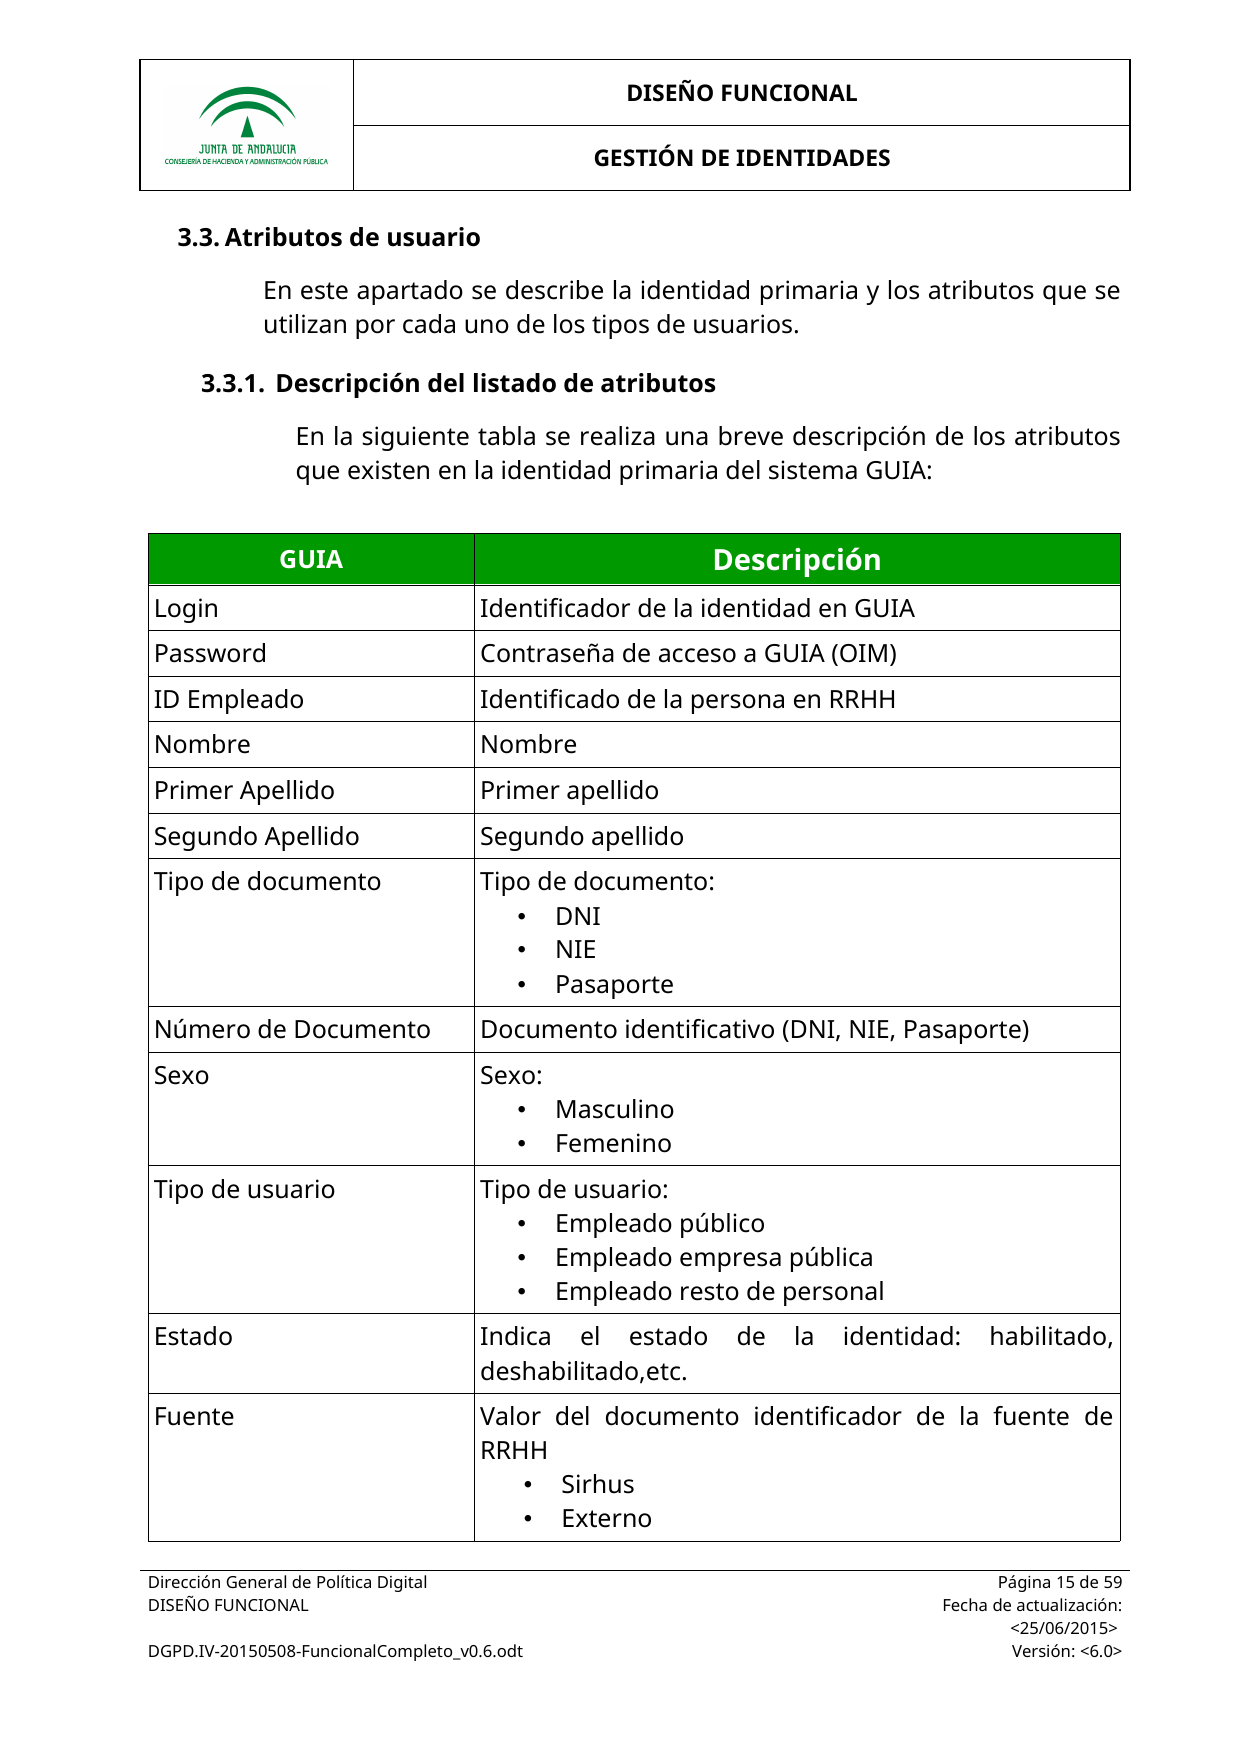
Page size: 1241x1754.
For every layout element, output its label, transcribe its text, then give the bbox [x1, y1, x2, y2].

table_cell Primer Apellido [149, 768, 474, 813]
table_cell Sexo [149, 1053, 474, 1165]
table_header Descripción [475, 534, 1120, 584]
table_cell Fuente [149, 1394, 474, 1541]
table_cell Identificado de la persona en RRHH [475, 677, 1120, 721]
table_cell Número de Documento [149, 1007, 474, 1052]
table_cell ID Empleado [149, 677, 474, 721]
text En la siguiente tabla se realiza una breve descripción de los atributos que existen en la identidad primaria del sistema GUIA: [295, 418, 1122, 487]
subtitle Atributos de usuario [177, 220, 1122, 254]
subtitle Descripción del listado de atributos [201, 366, 1122, 400]
table_cell Contraseña de acceso a GUIA (OIM) [475, 631, 1120, 676]
table_cell Identificador de la identidad en GUIA [475, 586, 1120, 630]
table_cell Valor del documento identificador de la fuente de RRHH Sirhus Externo [475, 1394, 1120, 1541]
table_cell Tipo de documento: DNI NIE Pasaporte [475, 859, 1120, 1006]
table_cell Password [149, 631, 474, 676]
table_cell Tipo de usuario [149, 1166, 474, 1313]
table_cell Segundo apellido [475, 814, 1120, 858]
table_cell Documento identificativo (DNI, NIE, Pasaporte) [475, 1007, 1120, 1052]
table_cell Segundo Apellido [149, 814, 474, 858]
table_cell Login [149, 586, 474, 630]
table_cell Nombre [475, 722, 1120, 767]
table_header GUIA [149, 534, 474, 584]
table_cell Tipo de documento [149, 859, 474, 1006]
picture [164, 85, 330, 165]
table_cell Nombre [149, 722, 474, 767]
table_cell Estado [149, 1314, 474, 1393]
table_cell Indica el estado de la identidad: habilitado, deshabilitado,etc. [475, 1314, 1120, 1393]
table_cell Sexo: Masculino Femenino [475, 1053, 1120, 1165]
table_cell Primer apellido [475, 768, 1120, 813]
text En este apartado se describe la identidad primaria y los atributos que se utilizan por cada uno de los tipos de usuarios. [263, 273, 1122, 341]
table_cell Tipo de usuario: Empleado público Empleado empresa pública Empleado resto de personal [475, 1166, 1120, 1313]
